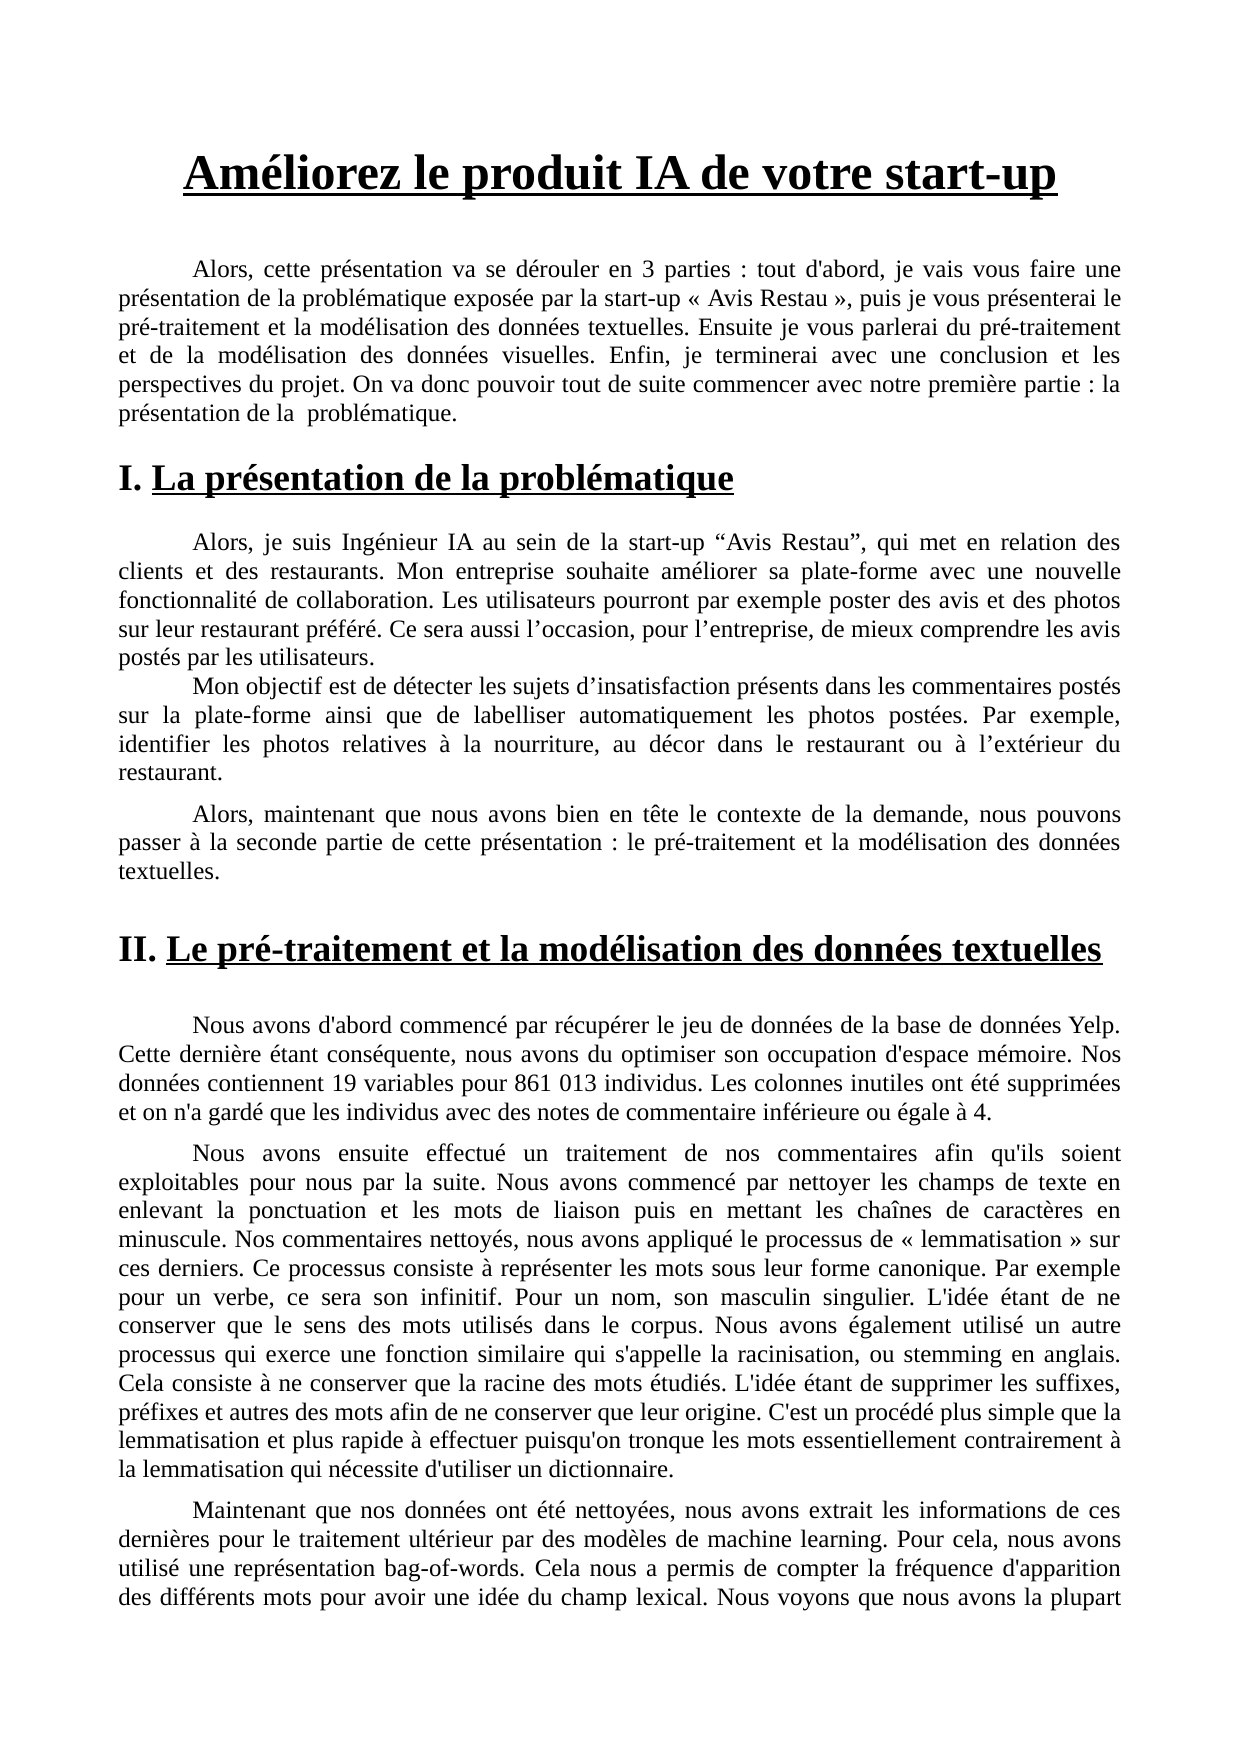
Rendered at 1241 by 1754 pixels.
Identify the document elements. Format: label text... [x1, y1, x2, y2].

text II. Le pré-traitement et la modélisation des données textuelles [118, 926, 1122, 969]
text Mon objectif est de détecter les sujets d’insatisfaction présents dans les commentaires postés sur la plate-forme ainsi que de labelliser automatiquement les photos postées. Par exemple, identifier les photos relatives à la nourriture, au décor dans le restaurant ou à l’extérieur du restaurant. [118, 671, 1122, 786]
text Alors, cette présentation va se dérouler en 3 parties : tout d'abord, je vais vous faire une présentation de la problématique exposée par la start-up « Avis Restau », puis je vous présenterai le pré-traitement et la modélisation des données textuelles. Ensuite je vous parlerai du pré-traitement et de la modélisation des données visuelles. Enfin, je terminerai avec une conclusion et les perspectives du projet. On va donc pouvoir tout de suite commencer avec notre première partie : la présentation de la problématique. [118, 254, 1122, 427]
text Alors, maintenant que nous avons bien en tête le contexte de la demande, nous pouvons passer à la seconde partie de cette présentation : le pré-traitement et la modélisation des données textuelles. [118, 799, 1122, 885]
text Maintenant que nos données ont été nettoyées, nous avons extrait les informations de ces dernières pour le traitement ultérieur par des modèles de machine learning. Pour cela, nous avons utilisé une représentation bag-of-words. Cela nous a permis de compter la fréquence d'apparition des différents mots pour avoir une idée du champ lexical. Nous voyons que nous avons la plupart [118, 1496, 1122, 1611]
text Alors, je suis Ingénieur IA au sein de la start-up “Avis Restau”, qui met en relation des clients et des restaurants. Mon entreprise souhaite améliorer sa plate-forme avec une nouvelle fonctionnalité de collaboration. Les utilisateurs pourront par exemple poster des avis et des photos sur leur restaurant préféré. Ce sera aussi l’occasion, pour l’entreprise, de mieux comprendre les avis postés par les utilisateurs. [118, 527, 1122, 671]
subtitle Améliorez le produit IA de votre start-up [118, 143, 1122, 201]
text Nous avons ensuite effectué un traitement de nos commentaires afin qu'ils soient exploitables pour nous par la suite. Nous avons commencé par nettoyer les champs de texte en enlevant la ponctuation et les mots de liaison puis en mettant les chaînes de caractères en minuscule. Nos commentaires nettoyés, nous avons appliqué le processus de « lemmatisation » sur ces derniers. Ce processus consiste à représenter les mots sous leur forme canonique. Par exemple pour un verbe, ce sera son infinitif. Pour un nom, son masculin singulier. L'idée étant de ne conserver que le sens des mots utilisés dans le corpus. Nous avons également utilisé un autre processus qui exerce une fonction similaire qui s'appelle la racinisation, ou stemming en anglais. Cela consiste à ne conserver que la racine des mots étudiés. L'idée étant de supprimer les suffixes, préfixes et autres des mots afin de ne conserver que leur origine. C'est un procédé plus simple que la lemmatisation et plus rapide à effectuer puisqu'on tronque les mots essentiellement contrairement à la lemmatisation qui nécessite d'utiliser un dictionnaire. [118, 1138, 1122, 1483]
text I. La présentation de la problématique [118, 456, 1122, 499]
text Nous avons d'abord commencé par récupérer le jeu de données de la base de données Yelp. Cette dernière étant conséquente, nous avons du optimiser son occupation d'espace mémoire. Nos données contiennent 19 variables pour 861 013 individus. Les colonnes inutiles ont été supprimées et on n'a gardé que les individus avec des notes de commentaire inférieure ou égale à 4. [118, 1011, 1122, 1126]
